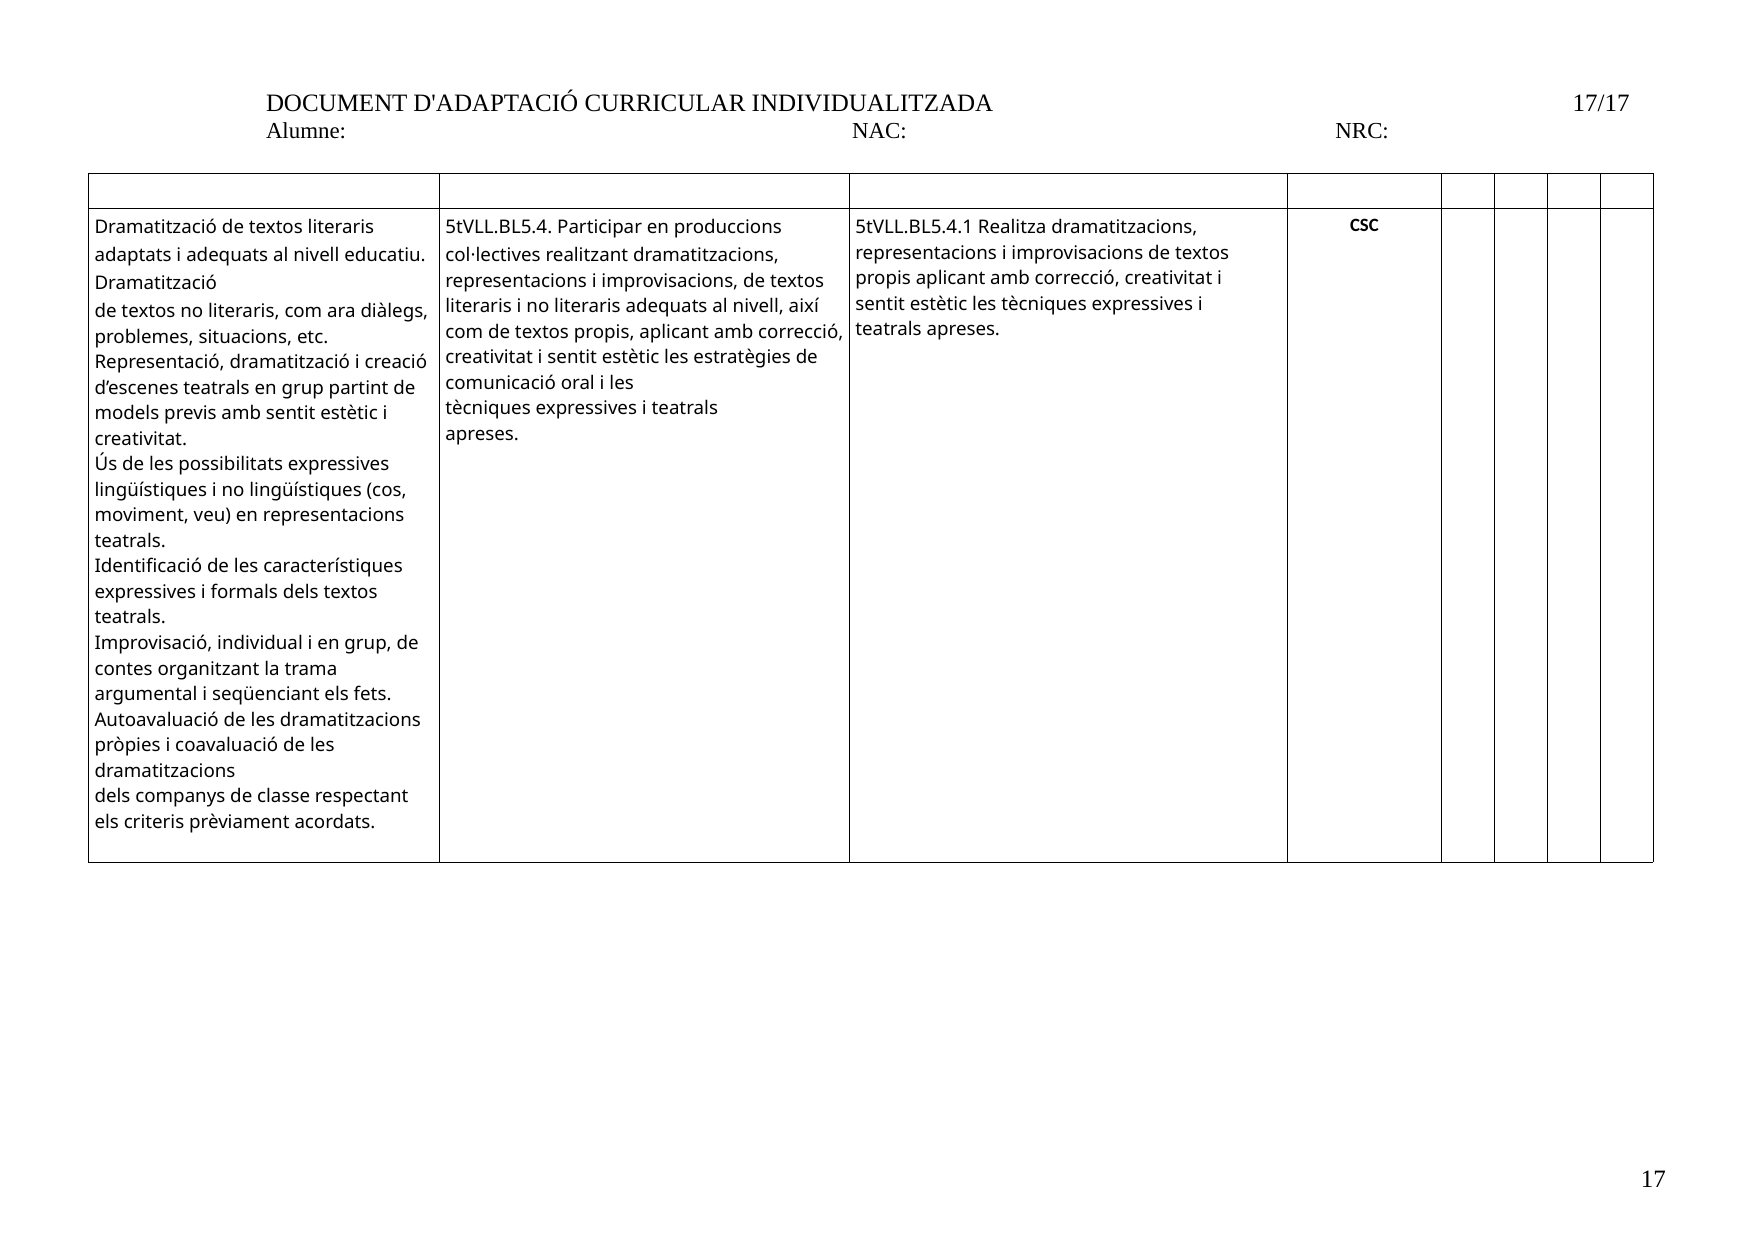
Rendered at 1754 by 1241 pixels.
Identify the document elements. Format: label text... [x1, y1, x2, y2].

table_cell 5tVLL.BL5.4.1 Realitza dramatitzacions, representacions i improvisacions de textos propis aplicant amb correcció, creativitat i sentit estètic les tècniques expressives i teatrals apreses. [850, 209, 1287, 862]
table_cell [1548, 174, 1600, 208]
table_cell [89, 174, 439, 208]
table_cell [440, 174, 849, 208]
table_cell [1548, 209, 1600, 862]
table_cell 5tVLL.BL5.4. Participar en produccions col·lectives realitzant dramatitzacions, representacions i improvisacions, de textos literaris i no literaris adequats al nivell, així com de textos propis, aplicant amb correcció, creativitat i sentit estètic les estratègies de comunicació oral i les tècniques expressives i teatrals apreses. [440, 209, 849, 862]
table_cell [1495, 209, 1547, 862]
table_cell [1442, 174, 1494, 208]
table_cell CSC SIEE [1288, 209, 1441, 862]
table_cell [1601, 209, 1653, 862]
table_cell [1288, 174, 1441, 208]
table_cell [850, 174, 1287, 208]
table_cell [1442, 209, 1494, 862]
table_cell [1495, 174, 1547, 208]
table_cell Dramatització de textos literaris adaptats i adequats al nivell educatiu. Dramatització de textos no literaris, com ara diàlegs, problemes, situacions, etc. Representació, dramatització i creació d’escenes teatrals en grup partint de models previs amb sentit estètic i creativitat. Ús de les possibilitats expressives lingüístiques i no lingüístiques (cos, moviment, veu) en representacions teatrals. Identificació de les característiques expressives i formals dels textos teatrals. Improvisació, individual i en grup, de contes organitzant la trama argumental i seqüenciant els fets. Autoavaluació de les dramatitzacions pròpies i coavaluació de les dramatitzacions dels companys de classe respectant els criteris prèviament acordats. [89, 209, 439, 862]
table_cell [1601, 174, 1653, 208]
